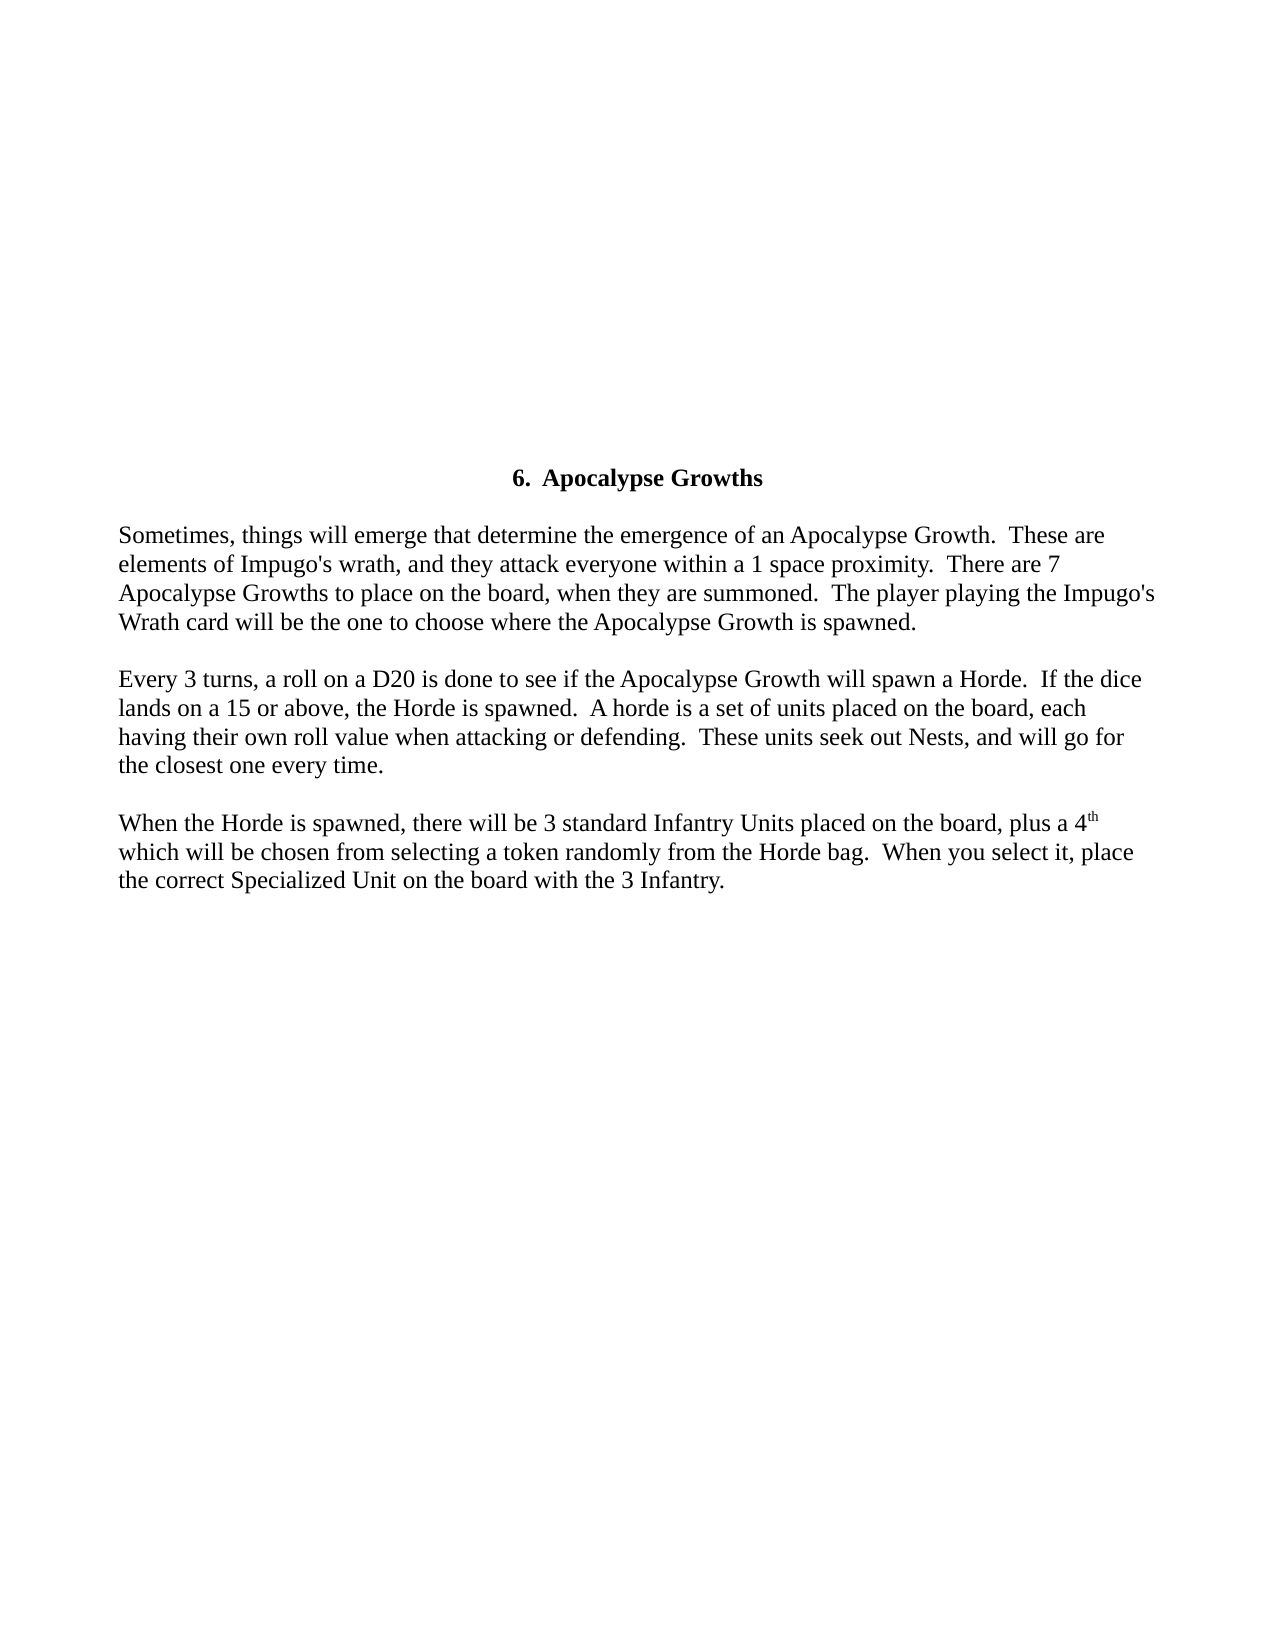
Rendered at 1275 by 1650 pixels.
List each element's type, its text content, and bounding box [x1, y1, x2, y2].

text 6. Apocalypse Growths [118, 463, 1157, 492]
text Every 3 turns, a roll on a D20 is done to see if the Apocalypse Growth will spawn a Horde. If the dice lands on a 15 or above, the Horde is spawned. A horde is a set of units placed on the board, each having their own roll value when attacking or defending. These units seek out Nests, and will go for the closest one every time. [118, 664, 1157, 779]
text Sometimes, things will emerge that determine the emergence of an Apocalypse Growth. These are elements of Impugo's wrath, and they attack everyone within a 1 space proximity. There are 7 Apocalypse Growths to place on the board, when they are summoned. The player playing the Impugo's Wrath card will be the one to choose where the Apocalypse Growth is spawned. [118, 521, 1157, 636]
text When the Horde is spawned, there will be 3 standard Infantry Units placed on the board, plus a 4th which will be chosen from selecting a token randomly from the Horde bag. When you select it, place the correct Specialized Unit on the board with the 3 Infantry. [118, 808, 1157, 894]
